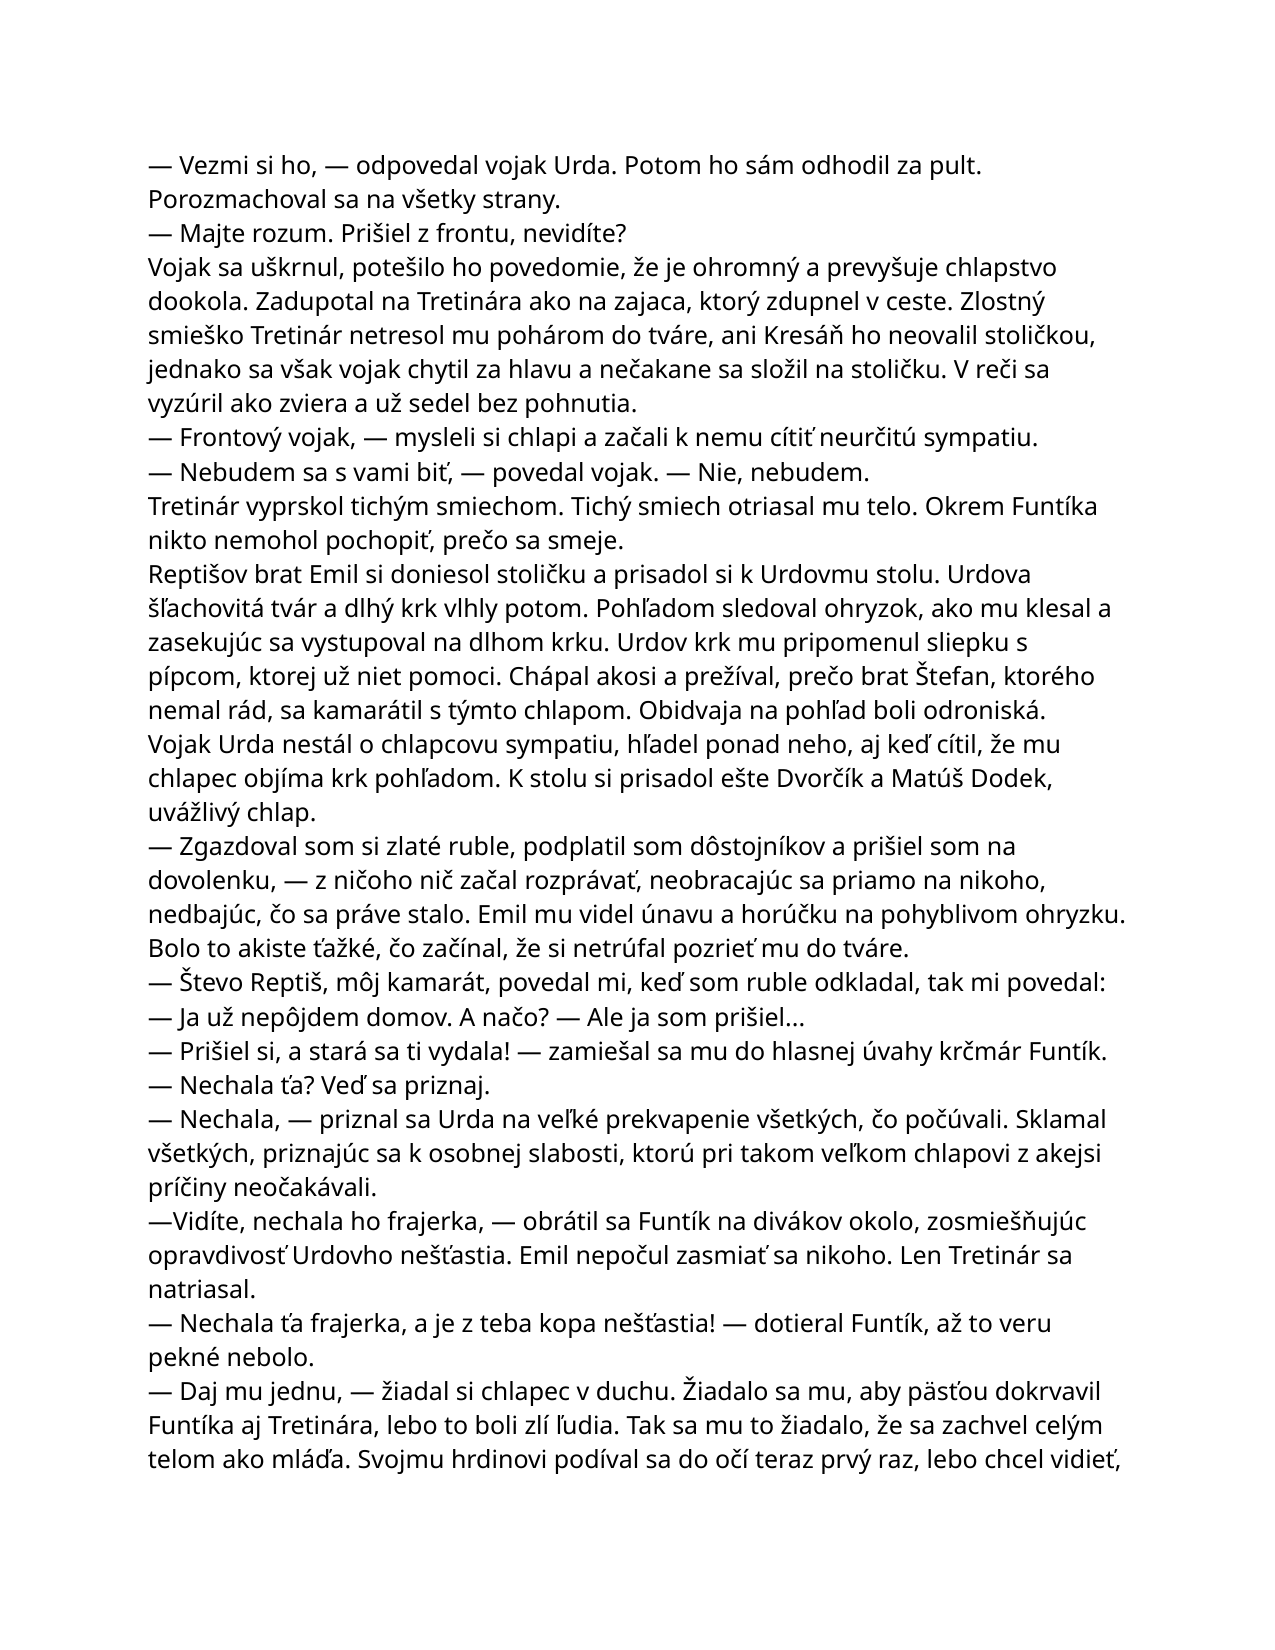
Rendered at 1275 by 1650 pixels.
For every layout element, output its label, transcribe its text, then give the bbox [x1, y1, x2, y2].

text — Daj mu jednu, — žiadal si chlapec v duchu. Žiadalo sa mu, aby päsťou dokrvavil Funtíka aj Tretinára, lebo to boli zlí ľudia. Tak sa mu to žiadalo, že sa zachvel celým telom ako mláďa. Svojmu hrdinovi podíval sa do očí teraz prvý raz, lebo chcel vidieť, [148, 1374, 1127, 1476]
text — Nechala, — priznal sa Urda na veľké prekvapenie všetkých, čo počúvali. Sklamal všetkých, priznajúc sa k osobnej slabosti, ktorú pri takom veľkom chlapovi z akejsi príčiny neočakávali. [148, 1101, 1127, 1203]
text —Vidíte, nechala ho frajerka, — obrátil sa Funtík na divákov okolo, zosmiešňujúc opravdivosť Urdovho nešťastia. Emil nepočul zasmiať sa nikoho. Len Tretinár sa natriasal. [148, 1203, 1127, 1306]
text — Majte rozum. Prišiel z frontu, nevidíte? [148, 216, 1127, 250]
text Vojak Urda nestál o chlapcovu sympatiu, hľadel ponad neho, aj keď cítil, že mu chlapec objíma krk pohľadom. K stolu si prisadol ešte Dvorčík a Matúš Dodek, uvážlivý chlap. [148, 727, 1127, 829]
text Vojak sa uškrnul, potešilo ho povedomie, že je ohromný a prevyšuje chlapstvo dookola. Zadupotal na Tretinára ako na zajaca, ktorý zdupnel v ceste. Zlostný smieško Tretinár netresol mu pohárom do tváre, ani Kresáň ho neovalil stoličkou, jednako sa však vojak chytil za hlavu a nečakane sa složil na stoličku. V reči sa vyzúril ako zviera a už sedel bez pohnutia. [148, 250, 1127, 420]
text — Prišiel si, a stará sa ti vydala! — zamiešal sa mu do hlasnej úvahy krčmár Funtík. — Nechala ťa? Veď sa priznaj. [148, 1033, 1127, 1101]
text — Nebudem sa s vami biť, — povedal vojak. — Nie, nebudem. [148, 454, 1127, 488]
text — Vezmi si ho, — odpovedal vojak Urda. Potom ho sám odhodil za pult. Porozmachoval sa na všetky strany. [148, 148, 1127, 216]
text — Nechala ťa frajerka, a je z teba kopa nešťastia! — dotieral Funtík, až to veru pekné nebolo. [148, 1306, 1127, 1374]
text — Števo Reptiš, môj kamarát, povedal mi, keď som ruble odkladal, tak mi povedal: — Ja už nepôjdem domov. A načo? — Ale ja som prišiel... [148, 965, 1127, 1033]
text Reptišov brat Emil si doniesol stoličku a prisadol si k Urdovmu stolu. Urdova šľachovitá tvár a dlhý krk vlhly potom. Pohľadom sledoval ohryzok, ako mu klesal a zasekujúc sa vystupoval na dlhom krku. Urdov krk mu pripomenul sliepku s pípcom, ktorej už niet pomoci. Chápal akosi a prežíval, prečo brat Štefan, ktorého nemal rád, sa kamarátil s týmto chlapom. Obidvaja na pohľad boli odroniská. [148, 556, 1127, 727]
text Tretinár vyprskol tichým smiechom. Tichý smiech otriasal mu telo. Okrem Funtíka nikto nemohol pochopiť, prečo sa smeje. [148, 488, 1127, 556]
text — Frontový vojak, — mysleli si chlapi a začali k nemu cítiť neurčitú sympatiu. [148, 420, 1127, 454]
text — Zgazdoval som si zlaté ruble, podplatil som dôstojníkov a prišiel som na dovolenku, — z ničoho nič začal rozprávať, neobracajúc sa priamo na nikoho, nedbajúc, čo sa práve stalo. Emil mu videl únavu a horúčku na pohyblivom ohryzku. Bolo to akiste ťažké, čo začínal, že si netrúfal pozrieť mu do tváre. [148, 829, 1127, 965]
